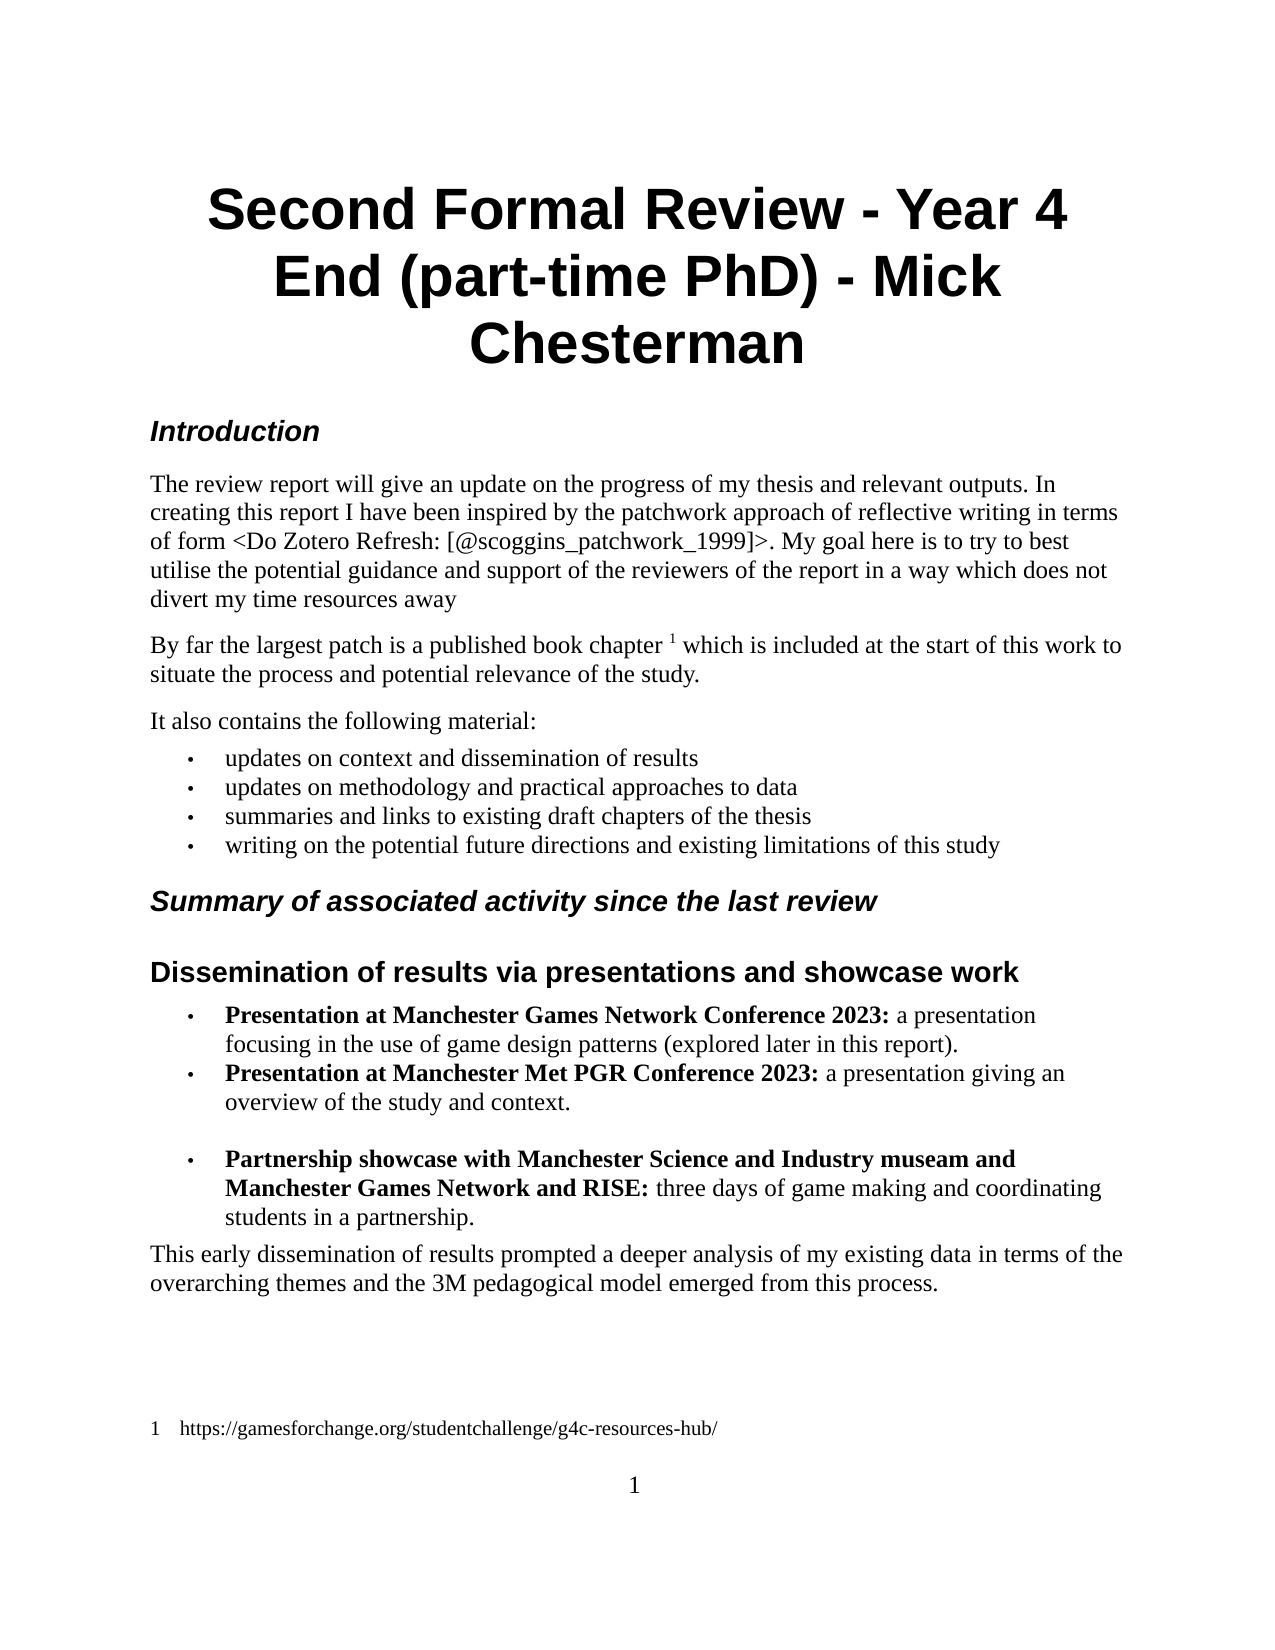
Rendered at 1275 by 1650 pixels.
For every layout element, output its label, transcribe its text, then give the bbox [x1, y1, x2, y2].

list writing on the potential future directions and existing limitations of this study [187, 830, 1125, 858]
list updates on context and dissemination of results [187, 743, 1125, 772]
list Partnership showcase with Manchester Science and Industry museam and Manchester Games Network and RISE: three days of game making and coordinating students in a partnership. [187, 1144, 1125, 1231]
text The review report will give an update on the progress of my thesis and relevant outputs. In creating this report I have been inspired by the patchwork approach of reflective writing in terms of form <Do Zotero Refresh: [@scoggins_patchwork_1999]>. My goal here is to try to best utilise the potential guidance and support of the reviewers of the report in a way which does not divert my time resources away [150, 469, 1125, 612]
text https://gamesforchange.org/studentchallenge/g4c-resources-hub/ [150, 1416, 1125, 1440]
subtitle Dissemination of results via presentations and showcase work [150, 954, 1125, 988]
title Second Formal Review - Year 4 End (part-time PhD) - Mick Chesterman [150, 175, 1125, 376]
subtitle Summary of associated activity since the last review [150, 883, 1125, 917]
subtitle Introduction [150, 414, 1125, 447]
text This early dissemination of results prompted a deeper analysis of my existing data in terms of the overarching themes and the 3M pedagogical model emerged from this process. [150, 1239, 1125, 1297]
list updates on methodology and practical approaches to data [187, 772, 1125, 801]
list Presentation at Manchester Met PGR Conference 2023: a presentation giving an overview of the study and context. [187, 1058, 1125, 1144]
text It also contains the following material: [150, 706, 1125, 734]
list Presentation at Manchester Games Network Conference 2023: a presentation focusing in the use of game design patterns (explored later in this report). [187, 1001, 1125, 1058]
text By far the largest patch is a published book chapter which is included at the start of this work to situate the process and potential relevance of the study. [150, 630, 1125, 688]
list summaries and links to existing draft chapters of the thesis [187, 801, 1125, 830]
